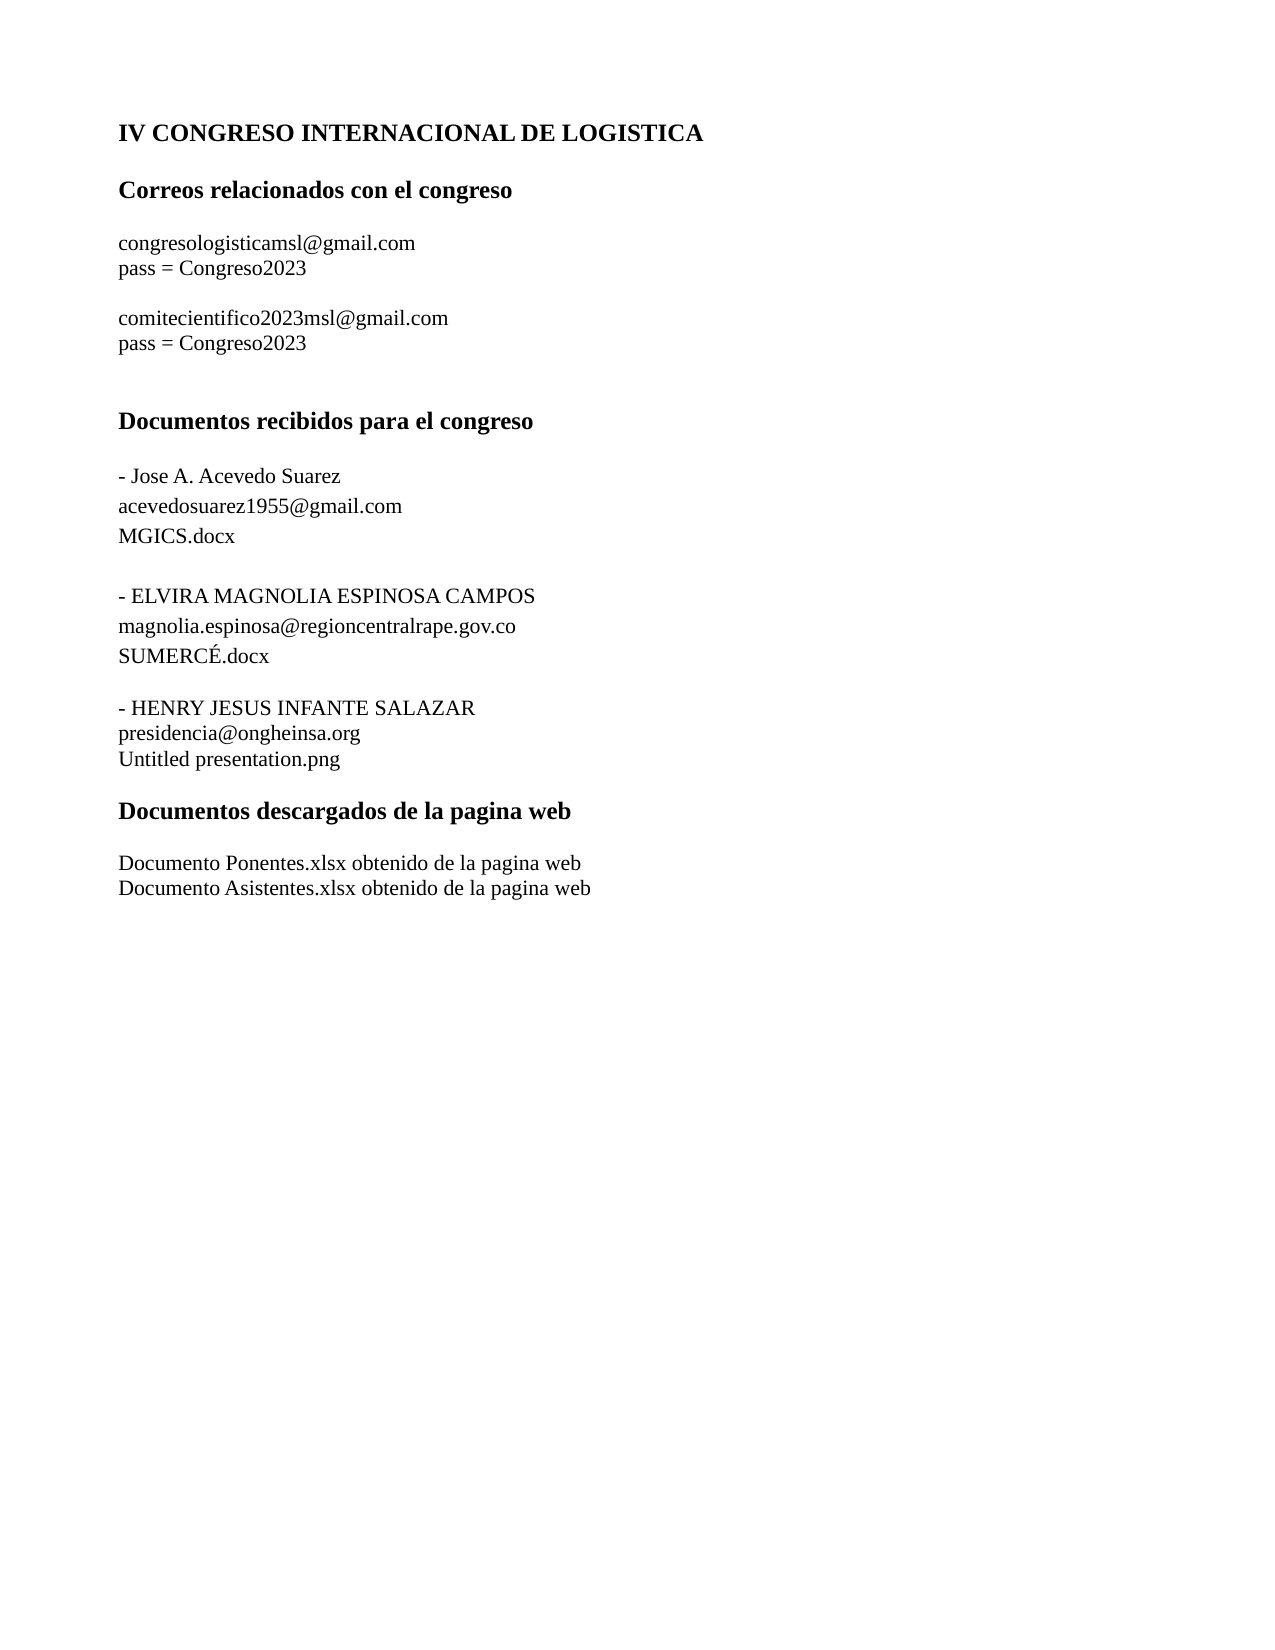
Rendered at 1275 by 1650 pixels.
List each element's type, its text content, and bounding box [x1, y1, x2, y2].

text - HENRY JESUS INFANTE SALAZAR [118, 695, 1157, 720]
text magnolia.espinosa@regioncentralrape.gov.co [118, 610, 1157, 640]
text Documento Ponentes.xlsx obtenido de la pagina web [118, 850, 1157, 875]
text comitecientifico2023msl@gmail.com [118, 305, 1157, 330]
text IV CONGRESO INTERNACIONAL DE LOGISTICA [118, 118, 1157, 147]
text pass = Congreso2023 [118, 255, 1157, 280]
text pass = Congreso2023 [118, 330, 1157, 356]
text Untitled presentation.png [118, 746, 1157, 771]
text Documentos recibidos para el congreso [118, 406, 1157, 435]
text - ELVIRA MAGNOLIA ESPINOSA CAMPOS [118, 580, 1157, 610]
text SUMERCÉ.docx [118, 640, 1157, 670]
text congresologisticamsl@gmail.com [118, 229, 1157, 255]
text MGICS.docx [118, 520, 1157, 550]
text presidencia@ongheinsa.org [118, 720, 1157, 746]
text - Jose A. Acevedo Suarez [118, 460, 1157, 490]
text acevedosuarez1955@gmail.com [118, 490, 1157, 520]
text Documento Asistentes.xlsx obtenido de la pagina web [118, 875, 1157, 900]
text Correos relacionados con el congreso [118, 176, 1157, 204]
text Documentos descargados de la pagina web [118, 796, 1157, 825]
